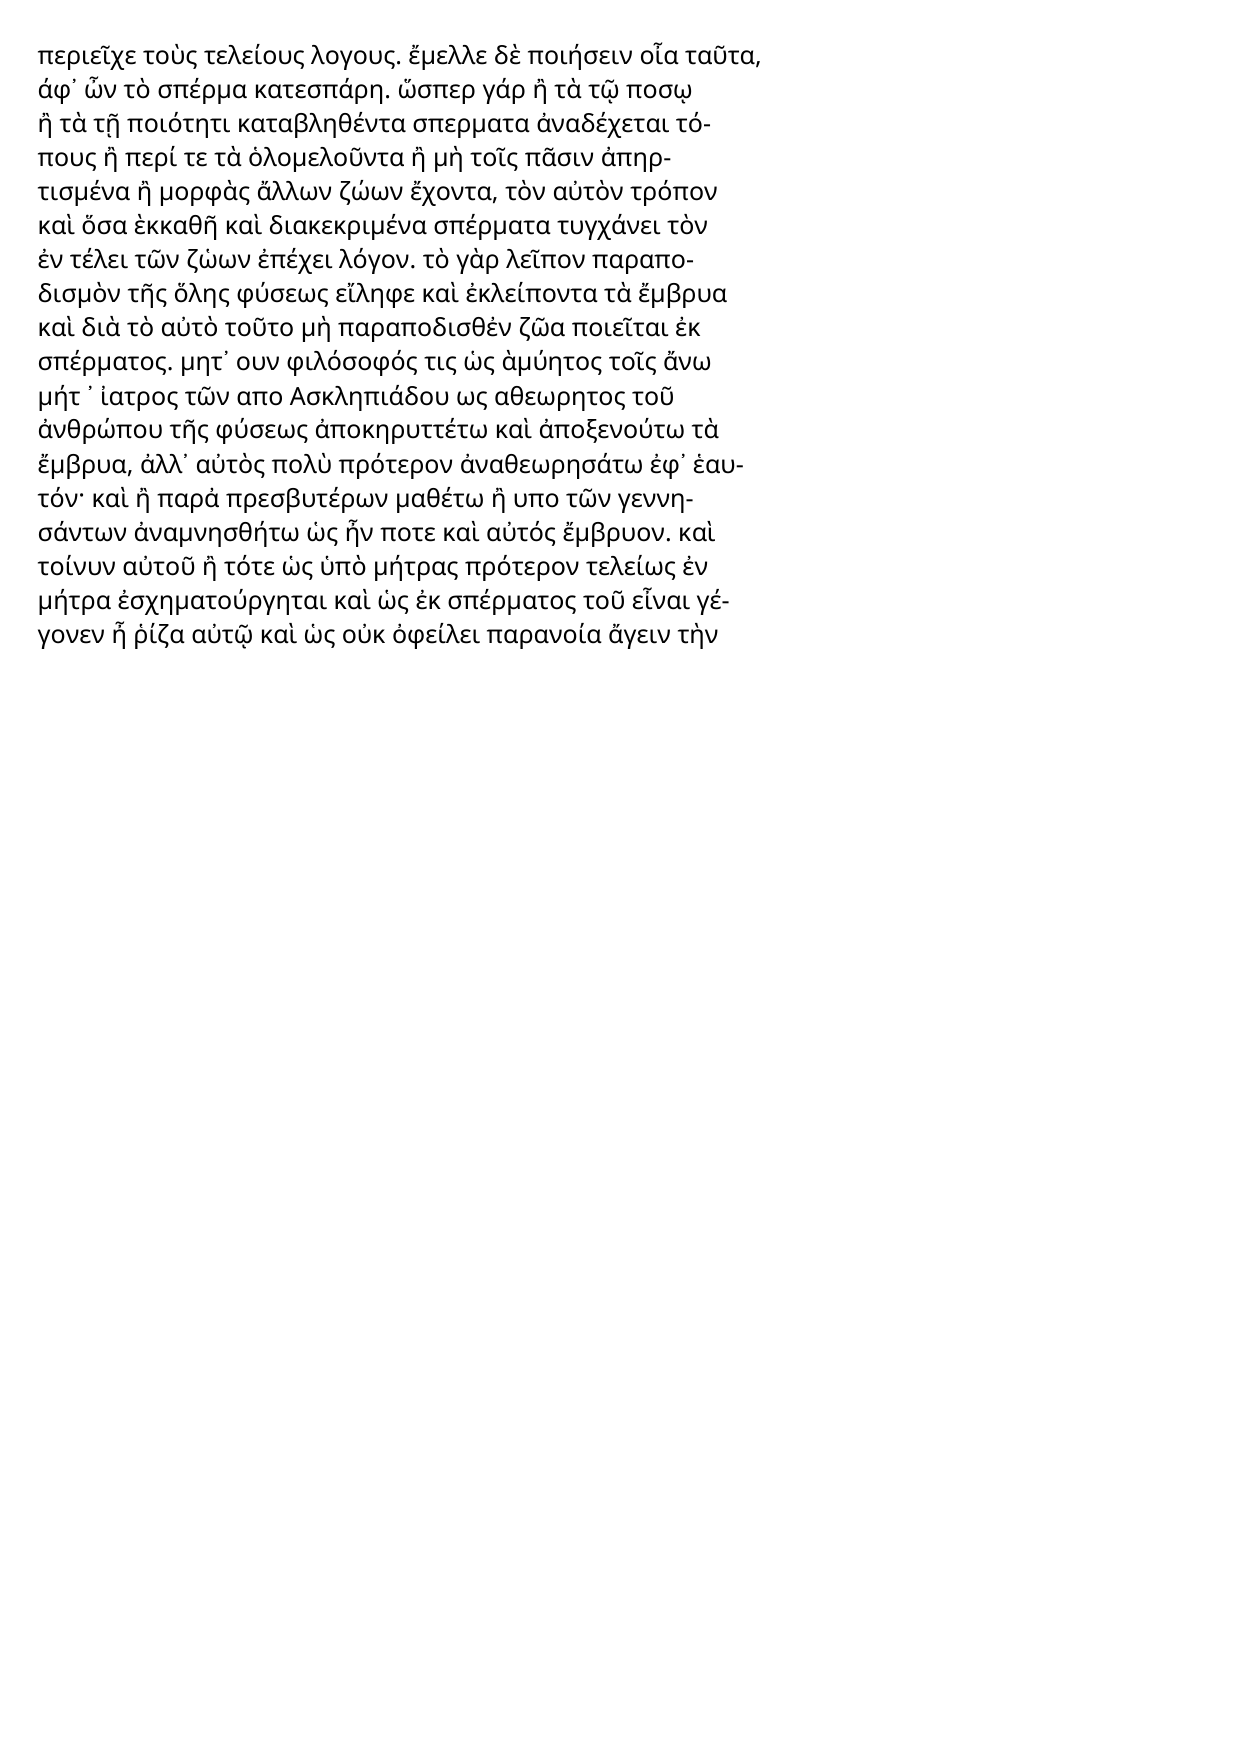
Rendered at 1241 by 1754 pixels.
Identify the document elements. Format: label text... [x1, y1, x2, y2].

text περιεῖχε τοὺς τελείους λογους. ἔμελλε δὲ ποιήσειν οἶα ταῦτα, άφ᾽ ὦν τὸ σπέρμα κατεσπάρη. ὥσπερ γάρ ἢ τὰ τῷ ποσῳ ἢ τὰ τῇ ποιότητι καταβληθέντα σπερματα ἀναδέχεται τό- πους ἢ περί τε τὰ ὁλομελοῦντα ἢ μὴ τοῖς πᾶσιν ἀπηρ- τισμένα ἢ μορφὰς ἄλλων ζώων ἔχοντα, τὸν αὐτὸν τρόπον καὶ ὅσα ὲκκαθῆ καὶ διακεκριμένα σπέρματα τυγχάνει τὸν ἐν τέλει τῶν ζὡων ἐπέχει λόγον. τὸ γὰρ λεῖπον παραπο- δισμὸν τῆς ὅλης φύσεως εἴληφε καὶ ἐκλείποντα τὰ ἔμβρυα καὶ διὰ τὸ αὐτὸ τοῦτο μὴ παραποδισθἐν ζῶα ποιεῖται ἐκ σπέρματος. μητ᾽ ουν φιλόσοφός τις ὡς ὰμύητος τοῖς ἄνω μήτ ᾽ ἰατρος τῶν απο Ασκληπιάδου ως αθεωρητος τοῦ ἀνθρώπου τῆς φύσεως ἀποκηρυττέτω καὶ ἀποξενούτω τὰ ἔμβρυα, ἀλλ᾽ αὐτὸς πολὺ πρότερον ἀναθεωρησάτω ἐφ᾽ ἑαυ- τόν· καὶ ἢ παρἀ πρεσβυτέρων μαθέτω ἢ υπο τῶν γεννη- σάντων ἀναμνησθήτω ὡς ἦν ποτε καὶ αὐτός ἔμβρυον. καὶ τοίνυν αὐτοῦ ἢ τότε ὡς ὑπὸ μήτρας πρότερον τελείως ἐν μήτρα ἐσχηματούργηται καὶ ὡς ἐκ σπέρματος τοῦ εἶναι γέ- γονεν ἦ ῥίζα αὐτῷ καὶ ὡς οὐκ ὀφείλει παρανοία ἄγειν τὴν [37, 37, 1203, 651]
